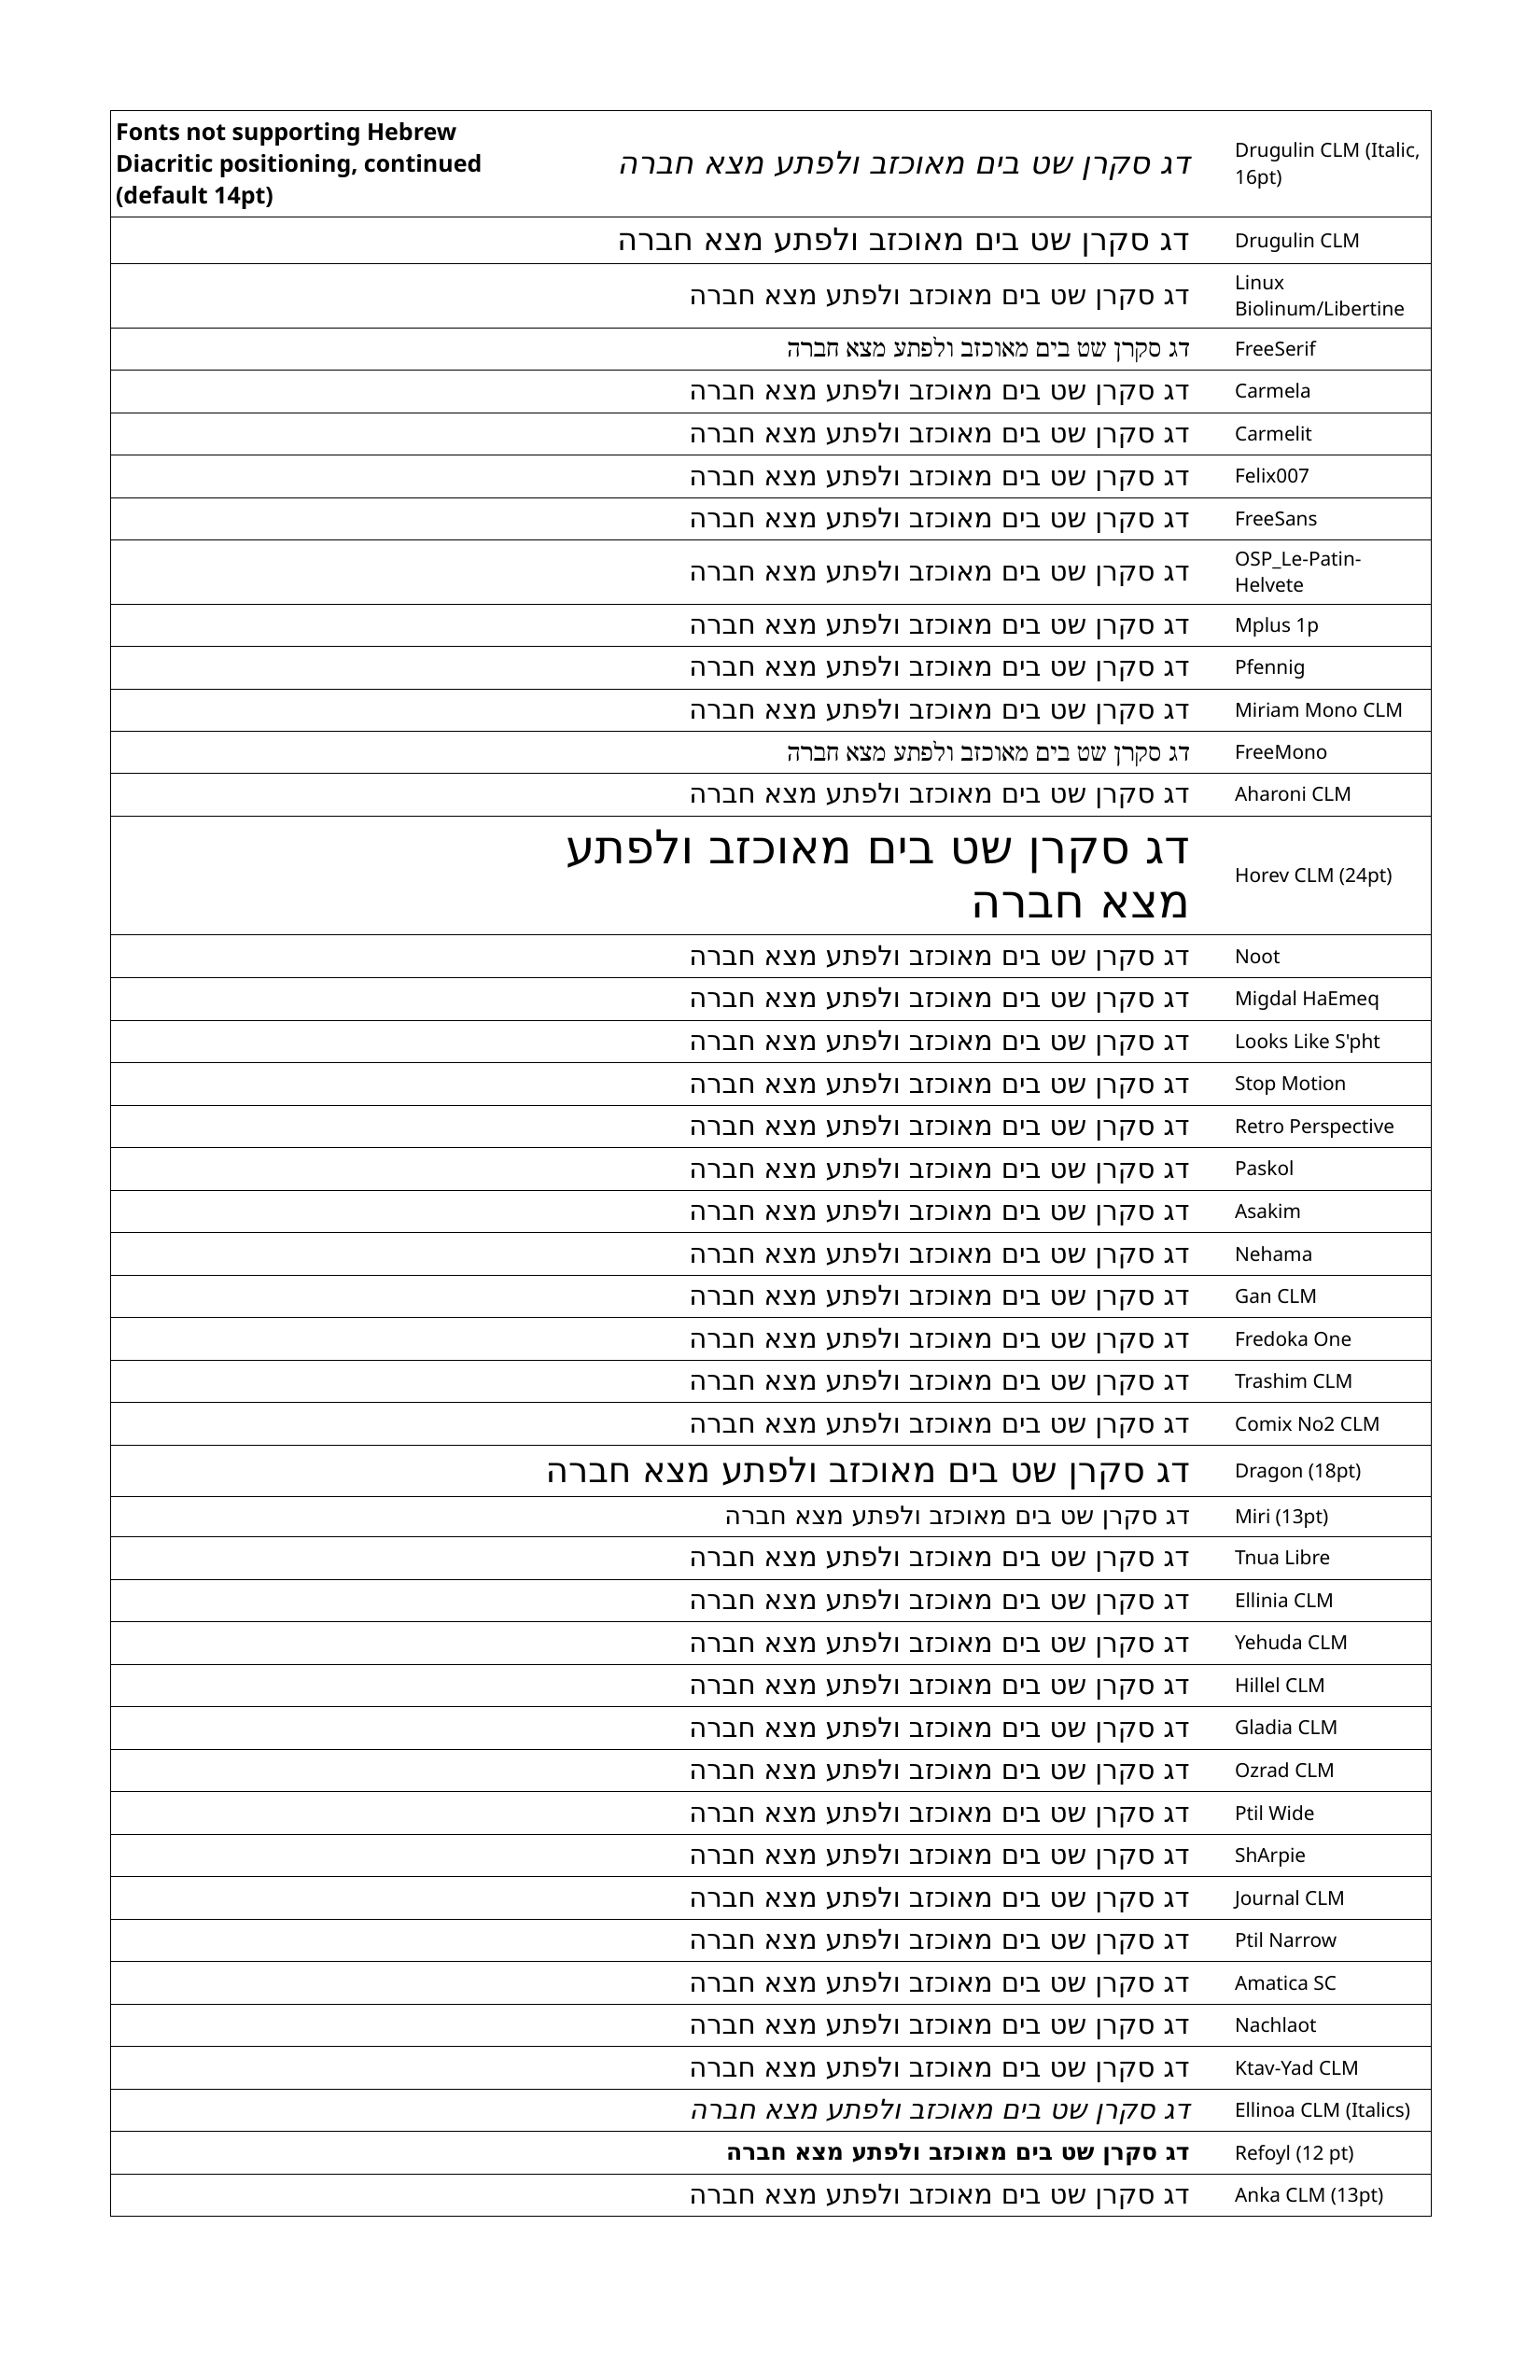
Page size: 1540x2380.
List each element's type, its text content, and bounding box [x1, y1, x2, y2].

table_cell [1196, 2047, 1229, 2089]
table_cell Felix007 [1229, 455, 1431, 497]
table_cell [1196, 1403, 1229, 1445]
table_cell דג סקרן שט בים מאוכזב ולפתע מצא חברה [504, 498, 1196, 539]
table_cell [1196, 1877, 1229, 1919]
table_cell [111, 2090, 503, 2131]
table_cell [111, 217, 503, 263]
table_cell [111, 1148, 503, 1189]
table_cell דג סקרן שט בים מאוכזב ולפתע מצא חברה [504, 371, 1196, 413]
table_cell דג סקרן שט בים מאוכזב ולפתע מצא חברה [111, 978, 1196, 1019]
table_cell [1196, 978, 1229, 1019]
table_cell דג סקרן שט בים מאוכזב ולפתע מצא חברה [504, 935, 1196, 977]
table_cell [1196, 371, 1229, 413]
table_cell [111, 2132, 503, 2174]
table_cell [1196, 1665, 1229, 1706]
table_cell Fredoka One [1229, 1318, 1431, 1360]
table_cell [1196, 1233, 1229, 1275]
table_cell דג סקרן שט בים מאוכזב ולפתע מצא חברה [504, 605, 1196, 646]
table_cell Looks Like S'pht [1229, 1021, 1431, 1062]
table_cell דג סקרן שט בים מאוכזב ולפתע מצא חברה [111, 1537, 1196, 1579]
table_cell [1196, 1446, 1229, 1496]
table_cell [111, 371, 503, 413]
table_cell [111, 455, 503, 497]
table_header Fonts not supporting Hebrew Diacritic positioning, continued (default 14pt) [111, 111, 503, 217]
table_cell [111, 1580, 503, 1621]
table_cell דג סקרן שט בים מאוכזב ולפתע מצא חברה [111, 1707, 1196, 1749]
table_cell [111, 935, 503, 977]
table_cell Ktav-Yad CLM [1229, 2047, 1431, 2089]
table_cell Carmela [1229, 371, 1431, 413]
table_cell [111, 540, 503, 604]
table_cell Gladia CLM [1229, 1707, 1431, 1749]
table_cell [111, 2047, 503, 2089]
table_cell Nachlaot [1229, 2005, 1431, 2046]
table_cell דג סקרן שט בים מאוכזב ולפתע מצא חברה [111, 1835, 1196, 1876]
table_cell [111, 605, 503, 646]
table_cell FreeSans [1229, 498, 1431, 539]
table_cell [1196, 1622, 1229, 1664]
table_cell [111, 1106, 503, 1147]
table_cell [111, 647, 503, 689]
table_cell [1196, 1707, 1229, 1749]
table_cell Stop Motion [1229, 1063, 1431, 1104]
table_cell [1196, 647, 1229, 689]
table_cell [1196, 498, 1229, 539]
table_cell דג סקרן שט בים מאוכזב ולפתע מצא חברה [504, 413, 1196, 455]
table_cell [1196, 1497, 1229, 1536]
table_cell דג סקרן שט בים מאוכזב ולפתע מצא חברה [504, 1580, 1196, 1621]
table_cell דג סקרן שט בים מאוכזב ולפתע מצא חברה [111, 1063, 1196, 1104]
table_cell [1196, 1148, 1229, 1189]
table_cell Mplus 1p [1229, 605, 1431, 646]
table_cell Yehuda CLM [1229, 1622, 1431, 1664]
table_cell FreeSerif [1229, 329, 1431, 370]
table_cell Dragon (18pt) [1229, 1446, 1431, 1496]
table_cell דג סקרן שט בים מאוכזב ולפתע מצא חברה [504, 1148, 1196, 1189]
table_cell דג סקרן שט בים מאוכזב ולפתע מצא חברה [504, 1920, 1196, 1961]
table_cell דג סקרן שט בים מאוכזב ולפתע מצא חברה [504, 217, 1196, 263]
table_cell Tnua Libre [1229, 1537, 1431, 1579]
table_cell [1196, 1361, 1229, 1402]
table_header דג סקרן שט בים מאוכזב ולפתע מצא חברה [504, 111, 1196, 217]
table_cell [1196, 2090, 1229, 2131]
table_cell Asakim [1229, 1191, 1431, 1232]
table_cell דג סקרן שט בים מאוכזב ולפתע מצא חברה [504, 1191, 1196, 1232]
table_cell דג סקרן שט בים מאוכזב ולפתע מצא חברה [504, 2005, 1196, 2046]
table_cell Ptil Wide [1229, 1792, 1431, 1834]
table_cell Ozrad CLM [1229, 1750, 1431, 1791]
table_cell [111, 264, 503, 328]
table_cell Migdal HaEmeq [1229, 978, 1431, 1019]
table_cell Hillel CLM [1229, 1665, 1431, 1706]
table_cell [111, 2175, 503, 2216]
table_cell [1196, 1962, 1229, 2004]
table_cell [111, 1233, 503, 1275]
table_cell דג סקרן שט בים מאוכזב ולפתע מצא חברה [504, 455, 1196, 497]
table_cell [1196, 774, 1229, 815]
table_cell [1196, 1835, 1229, 1876]
table_cell [1196, 690, 1229, 731]
table_cell [111, 1191, 503, 1232]
table_cell Aharoni CLM [1229, 774, 1431, 815]
table_cell [1196, 455, 1229, 497]
table_cell Trashim CLM [1229, 1361, 1431, 1402]
table_cell [111, 498, 503, 539]
table_cell דג סקרן שט בים מאוכזב ולפתע מצא חברה [504, 1403, 1196, 1445]
table_cell [1196, 413, 1229, 455]
table_cell דג סקרן שט בים מאוכזב ולפתע מצא חברה [111, 1318, 1196, 1360]
table_cell דג סקרן שט בים מאוכזב ולפתע מצא חברה [504, 264, 1196, 328]
table_cell [111, 817, 503, 934]
table_cell [1196, 2175, 1229, 2216]
table_cell [1196, 1276, 1229, 1317]
table_cell Horev CLM (24pt) [1229, 817, 1431, 934]
table_cell [1196, 732, 1229, 773]
table_cell דג סקרן שט בים מאוכזב ולפתע מצא חברה [504, 1622, 1196, 1664]
table_cell דג סקרן שט בים מאוכזב ולפתע מצא חברה [504, 1233, 1196, 1275]
table_cell דג סקרן שט בים מאוכזב ולפתע מצא חברה [504, 2047, 1196, 2089]
table_cell דג סקרן שט בים מאוכזב ולפתע מצא חברה [504, 817, 1196, 934]
table_cell [1196, 1580, 1229, 1621]
table_cell [1196, 264, 1229, 328]
table_cell [1196, 2132, 1229, 2174]
table_cell [1196, 329, 1229, 370]
table_cell [111, 1920, 503, 1961]
table_cell דג סקרן שט בים מאוכזב ולפתע מצא חברה [504, 2175, 1196, 2216]
table_cell דג סקרן שט בים מאוכזב ולפתע מצא חברה [111, 732, 1196, 773]
table_cell דג סקרן שט בים מאוכזב ולפתע מצא חברה [111, 1276, 1196, 1317]
table_cell [1196, 1021, 1229, 1062]
table_cell דג סקרן שט בים מאוכזב ולפתע מצא חברה [111, 1497, 1196, 1536]
table_cell דג סקרן שט בים מאוכזב ולפתע מצא חברה [111, 1021, 1196, 1062]
table_cell Noot [1229, 935, 1431, 977]
table_cell [111, 413, 503, 455]
table_cell [1196, 817, 1229, 934]
table_cell [111, 774, 503, 815]
table_cell דג סקרן שט בים מאוכזב ולפתע מצא חברה [504, 2090, 1196, 2131]
table_cell Gan CLM [1229, 1276, 1431, 1317]
table_cell Ellinoa CLM (Italics) [1229, 2090, 1431, 2131]
table_cell FreeMono [1229, 732, 1431, 773]
table_cell Anka CLM (13pt) [1229, 2175, 1431, 2216]
table_cell [1196, 540, 1229, 604]
table_cell [1196, 1750, 1229, 1791]
table_cell [1196, 605, 1229, 646]
table_cell Comix No2 CLM [1229, 1403, 1431, 1445]
table_cell OSP_Le-Patin-Helvete [1229, 540, 1431, 604]
table_cell [1196, 1537, 1229, 1579]
table_cell Nehama [1229, 1233, 1431, 1275]
table_cell Journal CLM [1229, 1877, 1431, 1919]
table_cell [1196, 1063, 1229, 1104]
table_cell דג סקרן שט בים מאוכזב ולפתע מצא חברה [504, 774, 1196, 815]
table_cell דג סקרן שט בים מאוכזב ולפתע מצא חברה [111, 1361, 1196, 1402]
table_cell Refoyl (12 pt) [1229, 2132, 1431, 2174]
table_cell דג סקרן שט בים מאוכזב ולפתע מצא חברה [504, 329, 1196, 370]
table_cell דג סקרן שט בים מאוכזב ולפתע מצא חברה [504, 647, 1196, 689]
table_cell [1196, 935, 1229, 977]
table_cell Pfennig [1229, 647, 1431, 689]
table_header Drugulin CLM (Italic, 16pt) [1229, 111, 1431, 217]
table_cell דג סקרן שט בים מאוכזב ולפתע מצא חברה [504, 2132, 1196, 2174]
table_cell [111, 1877, 503, 1919]
table_cell [111, 1962, 503, 2004]
table_cell [111, 2005, 503, 2046]
table_cell [111, 1622, 503, 1664]
table_cell דג סקרן שט בים מאוכזב ולפתע מצא חברה [504, 1446, 1196, 1496]
table_header [1196, 111, 1229, 217]
table_cell [111, 1446, 503, 1496]
table_cell [1196, 1106, 1229, 1147]
table_cell [1196, 1318, 1229, 1360]
table_cell [1196, 1191, 1229, 1232]
table_cell דג סקרן שט בים מאוכזב ולפתע מצא חברה [504, 1665, 1196, 1706]
table_cell [111, 1665, 503, 1706]
table_cell [1196, 217, 1229, 263]
table_cell [111, 1403, 503, 1445]
table_cell [1196, 1920, 1229, 1961]
table_cell Amatica SC [1229, 1962, 1431, 2004]
table_cell דג סקרן שט בים מאוכזב ולפתע מצא חברה [111, 1792, 1196, 1834]
table_cell דג סקרן שט בים מאוכזב ולפתע מצא חברה [111, 1750, 1196, 1791]
table_cell דג סקרן שט בים מאוכזב ולפתע מצא חברה [504, 1877, 1196, 1919]
table_cell דג סקרן שט בים מאוכזב ולפתע מצא חברה [504, 540, 1196, 604]
table_cell ShArpie [1229, 1835, 1431, 1876]
table_cell [1196, 1792, 1229, 1834]
table_cell דג סקרן שט בים מאוכזב ולפתע מצא חברה [504, 1106, 1196, 1147]
table_cell דג סקרן שט בים מאוכזב ולפתע מצא חברה [504, 1962, 1196, 2004]
table_cell Linux Biolinum/Libertine [1229, 264, 1431, 328]
table_cell Carmelit [1229, 413, 1431, 455]
table_cell Miriam Mono CLM [1229, 690, 1431, 731]
table_cell Paskol [1229, 1148, 1431, 1189]
table_cell Retro Perspective [1229, 1106, 1431, 1147]
table_cell [1196, 2005, 1229, 2046]
table_cell [111, 329, 503, 370]
table_cell Ptil Narrow [1229, 1920, 1431, 1961]
table_cell דג סקרן שט בים מאוכזב ולפתע מצא חברה [111, 690, 1196, 731]
table_cell Miri (13pt) [1229, 1497, 1431, 1536]
table_cell Ellinia CLM [1229, 1580, 1431, 1621]
table_cell Drugulin CLM [1229, 217, 1431, 263]
